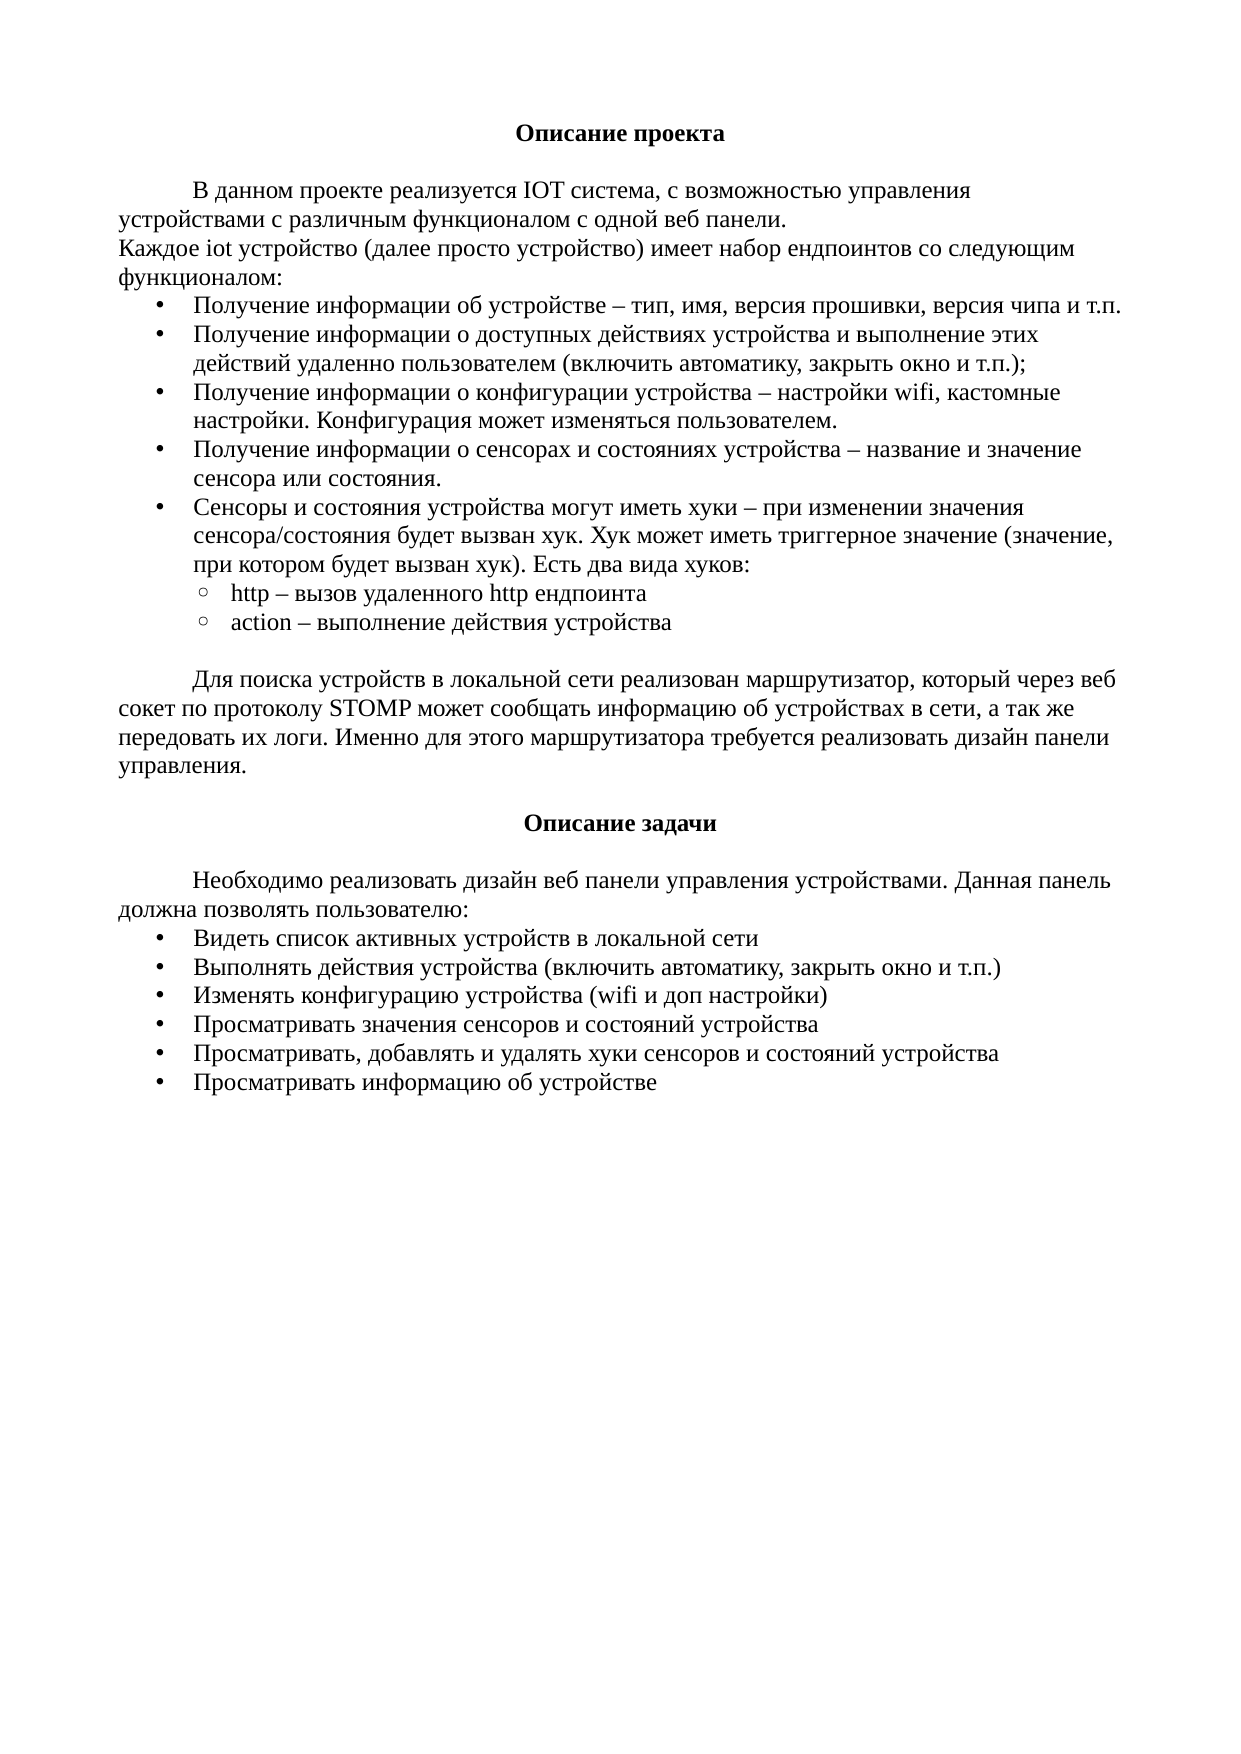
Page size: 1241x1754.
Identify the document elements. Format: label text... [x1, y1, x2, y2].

text Для поиска устройств в локальной сети реализован маршрутизатор, который через веб сокет по протоколу STOMP может сообщать информацию об устройствах в сети, а так же передовать их логи. Именно для этого маршрутизатора требуется реализовать дизайн панели управления. [118, 664, 1122, 779]
list action – выполнение действия устройства [193, 607, 1122, 636]
list Получение информации об устройстве – тип, имя, версия прошивки, версия чипа и т.п. [156, 291, 1122, 319]
list Получение информации о сенсорах и состояниях устройства – название и значение сенсора или состояния. [156, 434, 1122, 492]
list Просматривать, добавлять и удалять хуки сенсоров и состояний устройства [156, 1038, 1122, 1067]
text Необходимо реализовать дизайн веб панели управления устройствами. Данная панель должна позволять пользователю: [118, 866, 1122, 923]
list Получение информации о доступных действиях устройства и выполнение этих действий удаленно пользователем (включить автоматику, закрыть окно и т.п.); [156, 319, 1122, 377]
list Выполнять действия устройства (включить автоматику, закрыть окно и т.п.) [156, 952, 1122, 981]
text Каждое iot устройство (далее просто устройство) имеет набор ендпоинтов со следующим функционалом: [118, 233, 1122, 291]
list Просматривать информацию об устройстве [156, 1067, 1122, 1096]
list Сенсоры и состояния устройства могут иметь хуки – при изменении значения сенсора/состояния будет вызван хук. Хук может иметь триггерное значение (значение, при котором будет вызван хук). Есть два вида хуков: [156, 492, 1122, 578]
list http – вызов удаленного http ендпоинта [193, 578, 1122, 607]
list Получение информации о конфигурации устройства – настройки wifi, кастомные настройки. Конфигурация может изменяться пользователем. [156, 377, 1122, 434]
list Изменять конфигурацию устройства (wifi и доп настройки) [156, 981, 1122, 1009]
list Просматривать значения сенсоров и состояний устройства [156, 1009, 1122, 1038]
text В данном проекте реализуется IOT система, с возможностью управления устройствами с различным функционалом с одной веб панели. [118, 176, 1122, 233]
text Описание задачи [118, 808, 1122, 837]
text Описание проекта [118, 118, 1122, 147]
list Видеть список активных устройств в локальной сети [156, 923, 1122, 952]
